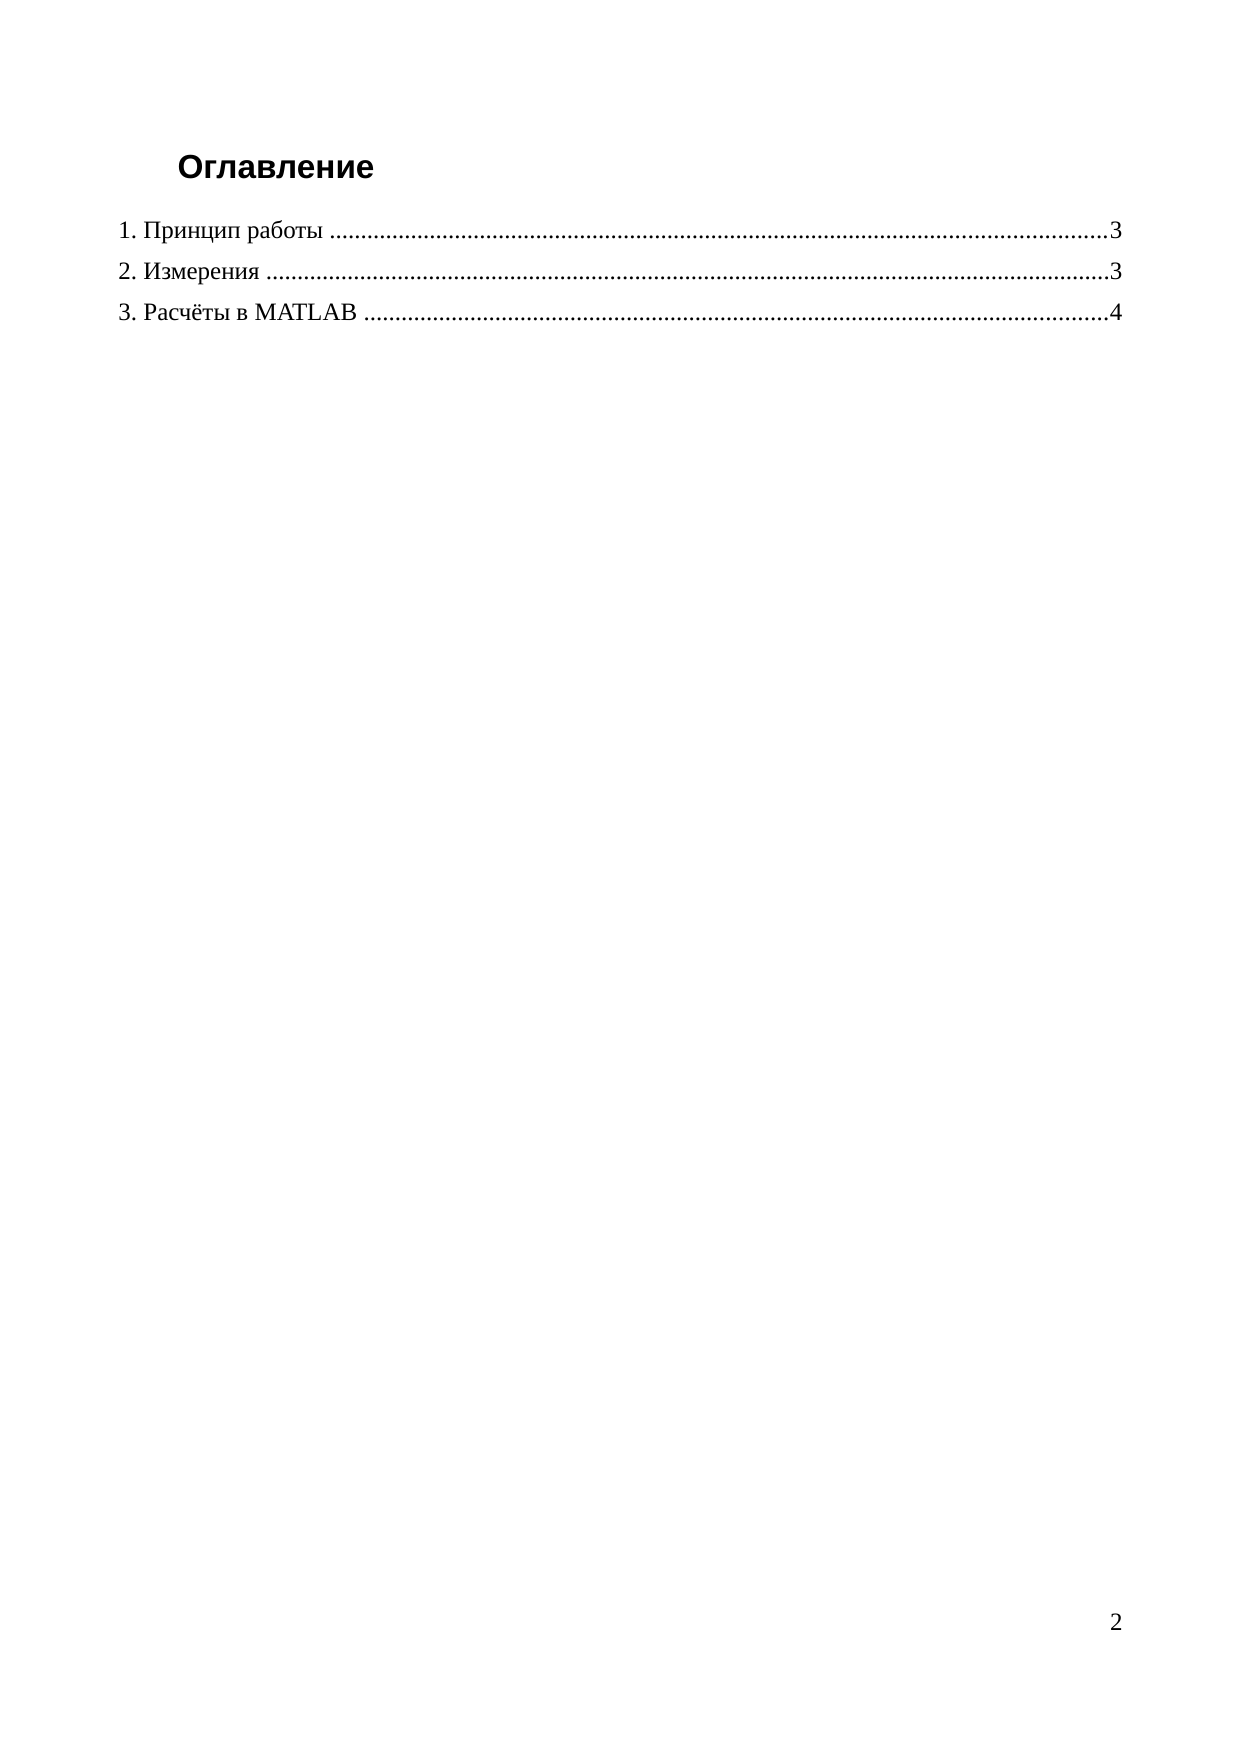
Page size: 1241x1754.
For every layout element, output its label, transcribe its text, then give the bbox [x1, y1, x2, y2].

subtitle Оглавление [118, 148, 1122, 186]
text 3. Расчёты в MATLAB 4 [118, 297, 1122, 325]
text 2. Измерения 3 [118, 256, 1122, 285]
text 1. Принцип работы 3 [118, 216, 1122, 244]
